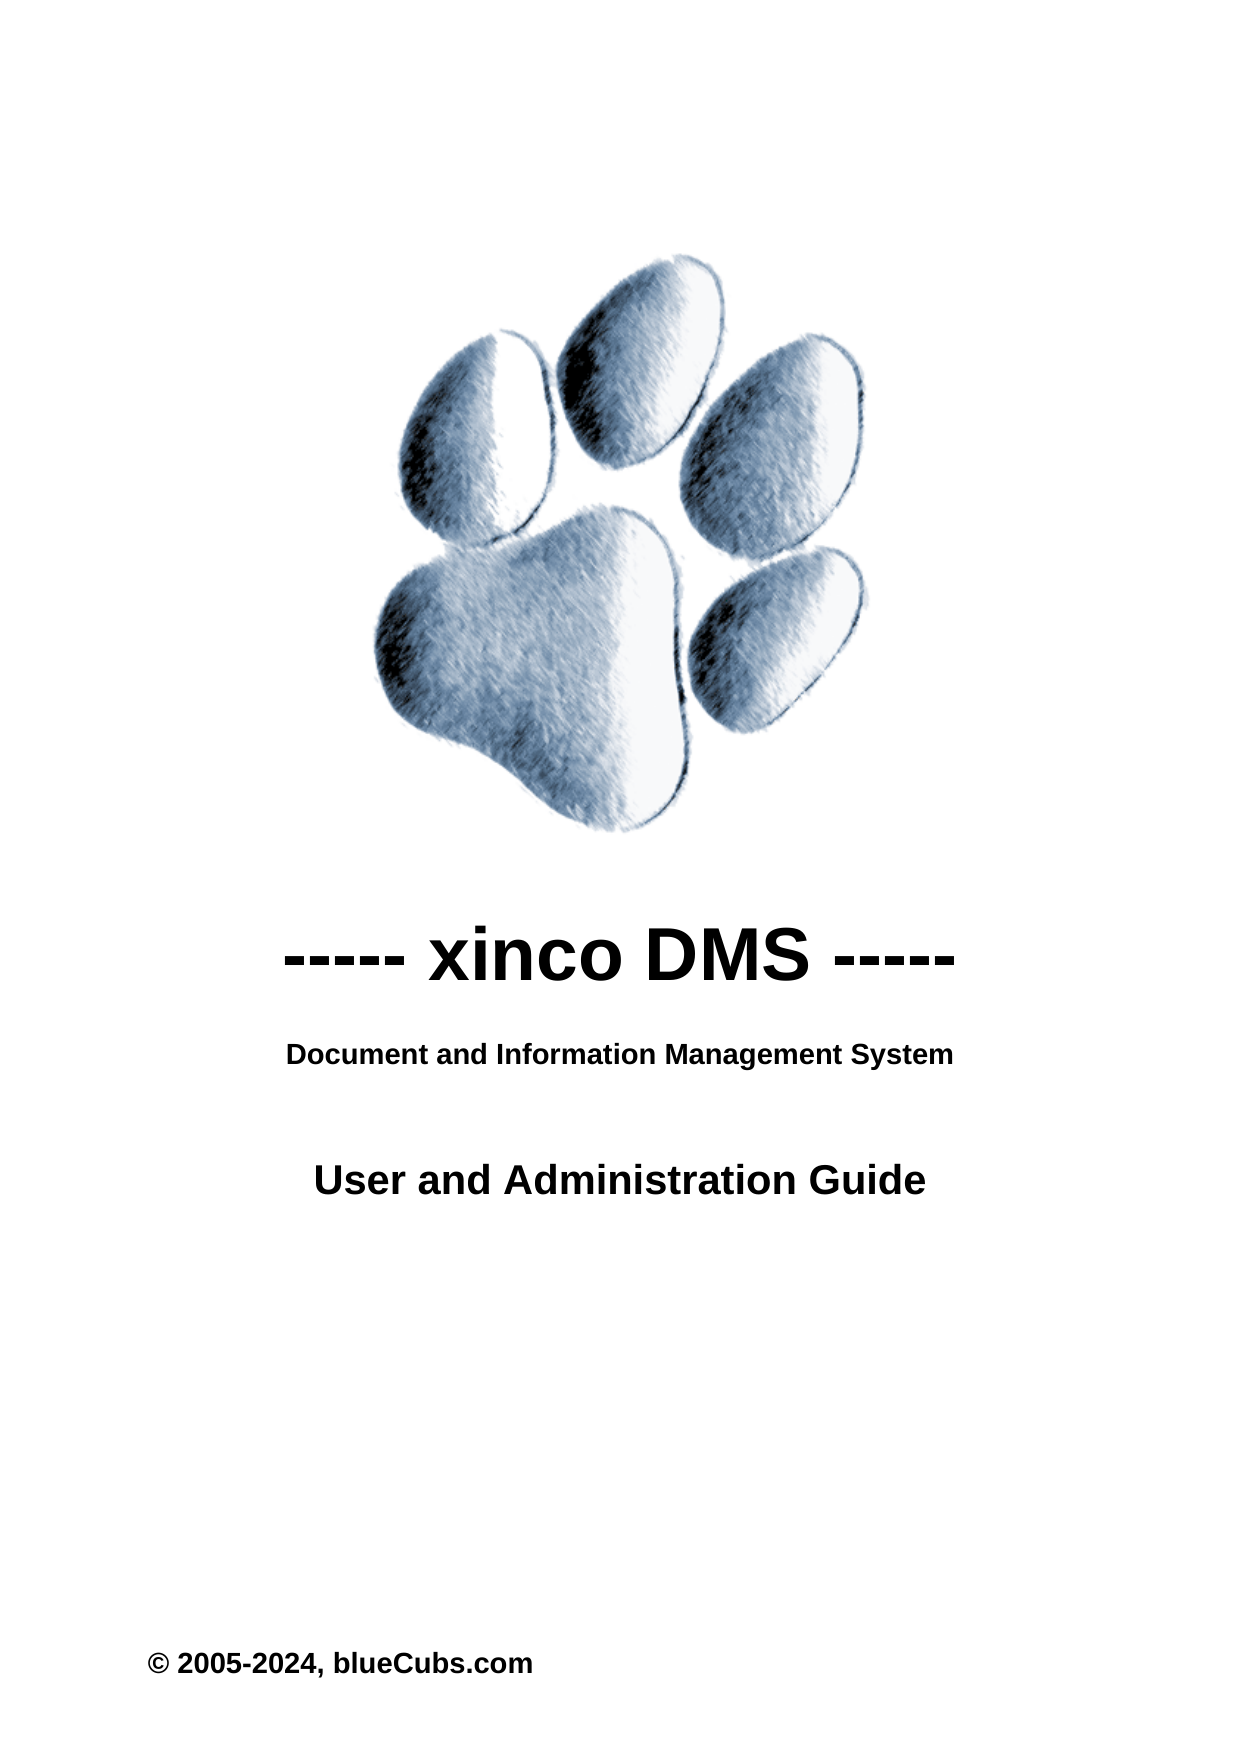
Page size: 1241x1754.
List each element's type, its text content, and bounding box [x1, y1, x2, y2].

text Document and Information Management System [148, 1038, 1092, 1071]
text ----- xinco DMS ----- [148, 912, 1092, 996]
text User and Administration Guide [148, 1157, 1092, 1203]
picture [358, 240, 882, 848]
